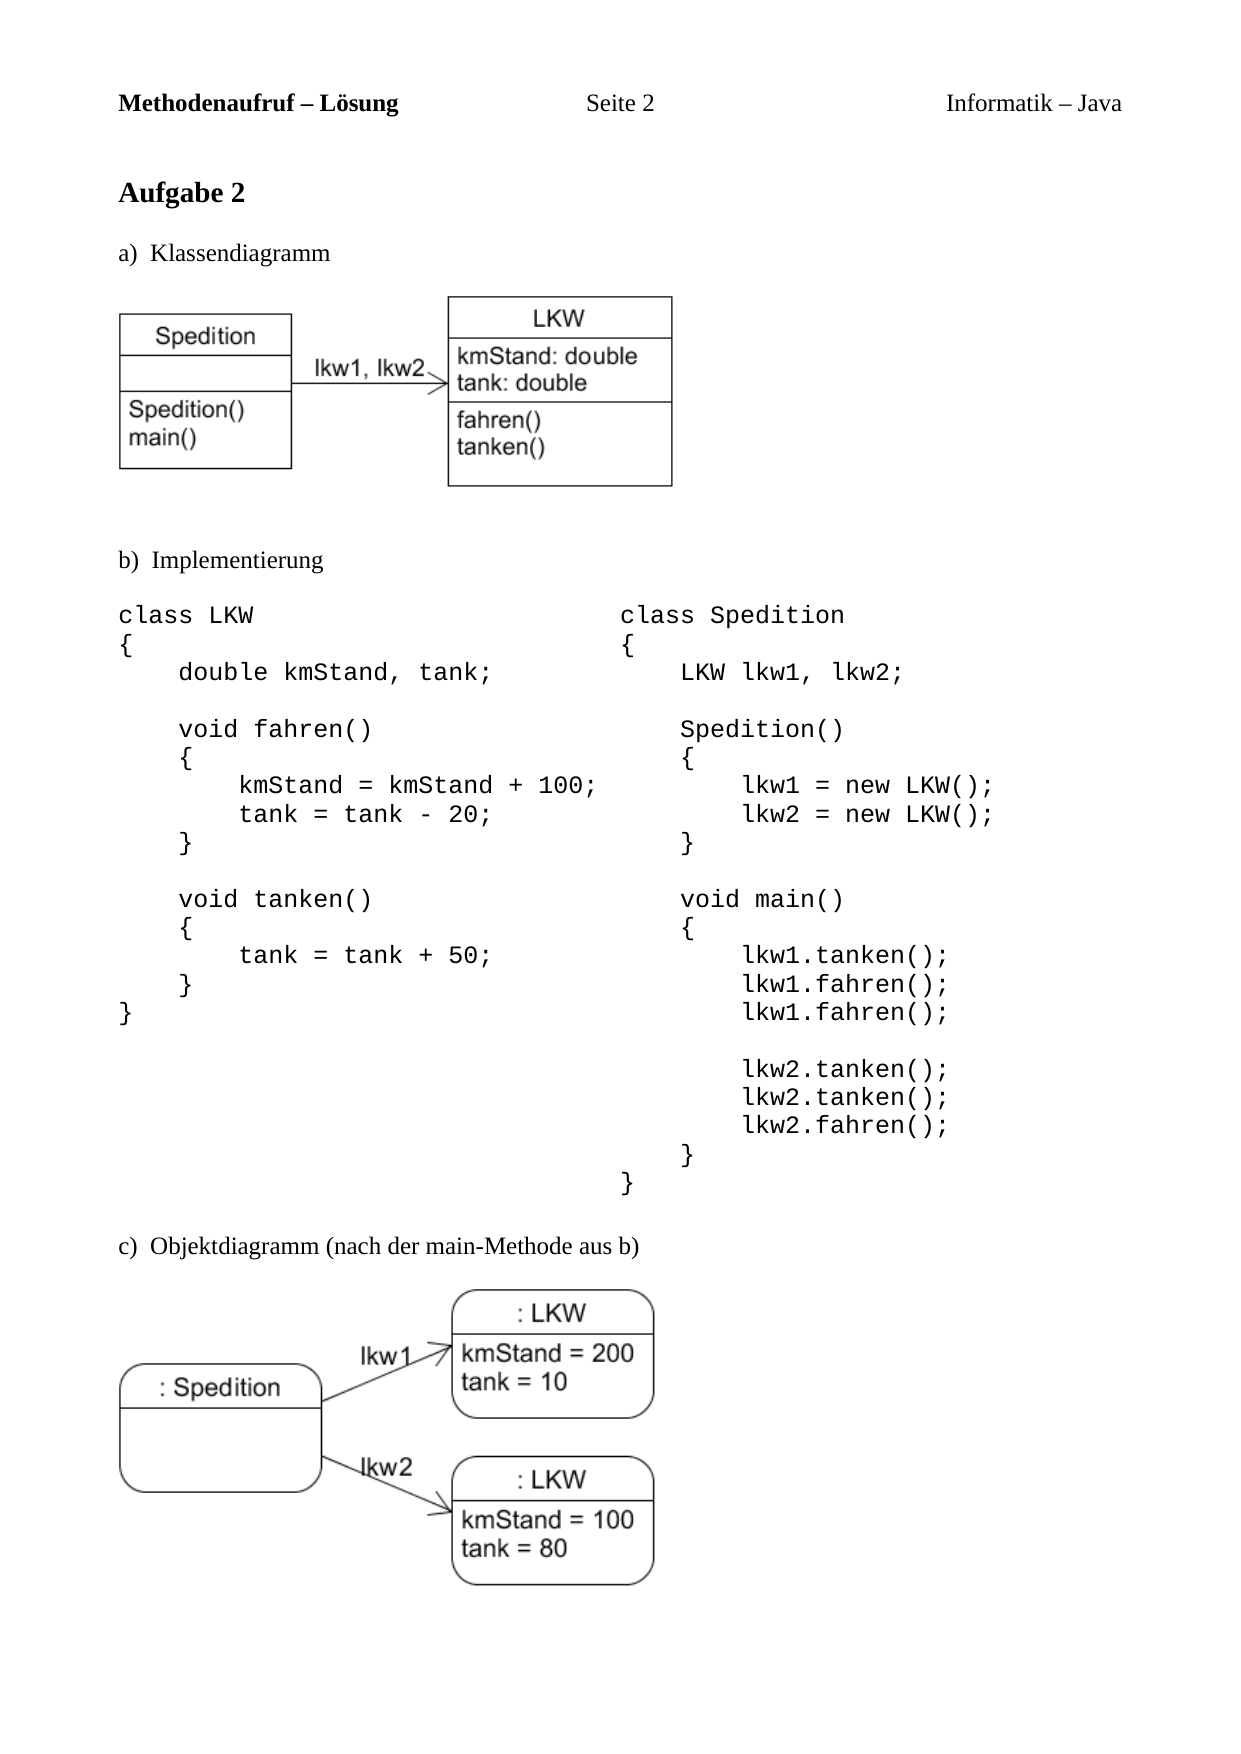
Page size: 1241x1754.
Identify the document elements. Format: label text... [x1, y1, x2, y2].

picture [118, 295, 674, 488]
text b) Implementierung [118, 545, 1122, 574]
text c) Objektdiagramm (nach der main-Methode aus b) [118, 1231, 1122, 1260]
table_header class Spedition { LKW lkw1, lkw2; Spedition() { lkw1 = new LKW(); lkw2 = new LKW(); } void main() { lkw1.tanken(); lkw1.fahren(); lkw1.fahren(); lkw2.tanken(); lkw2.tanken(); lkw2.fahren(); } } [620, 603, 1122, 1198]
text a) Klassendiagramm [118, 238, 1122, 267]
table_header class LKW { double kmStand, tank; void fahren() { kmStand = kmStand + 100; tank = tank - 20; } void tanken() { tank = tank + 50; } } [118, 603, 620, 1198]
text Aufgabe 2 [118, 176, 1122, 209]
picture [118, 1288, 656, 1587]
